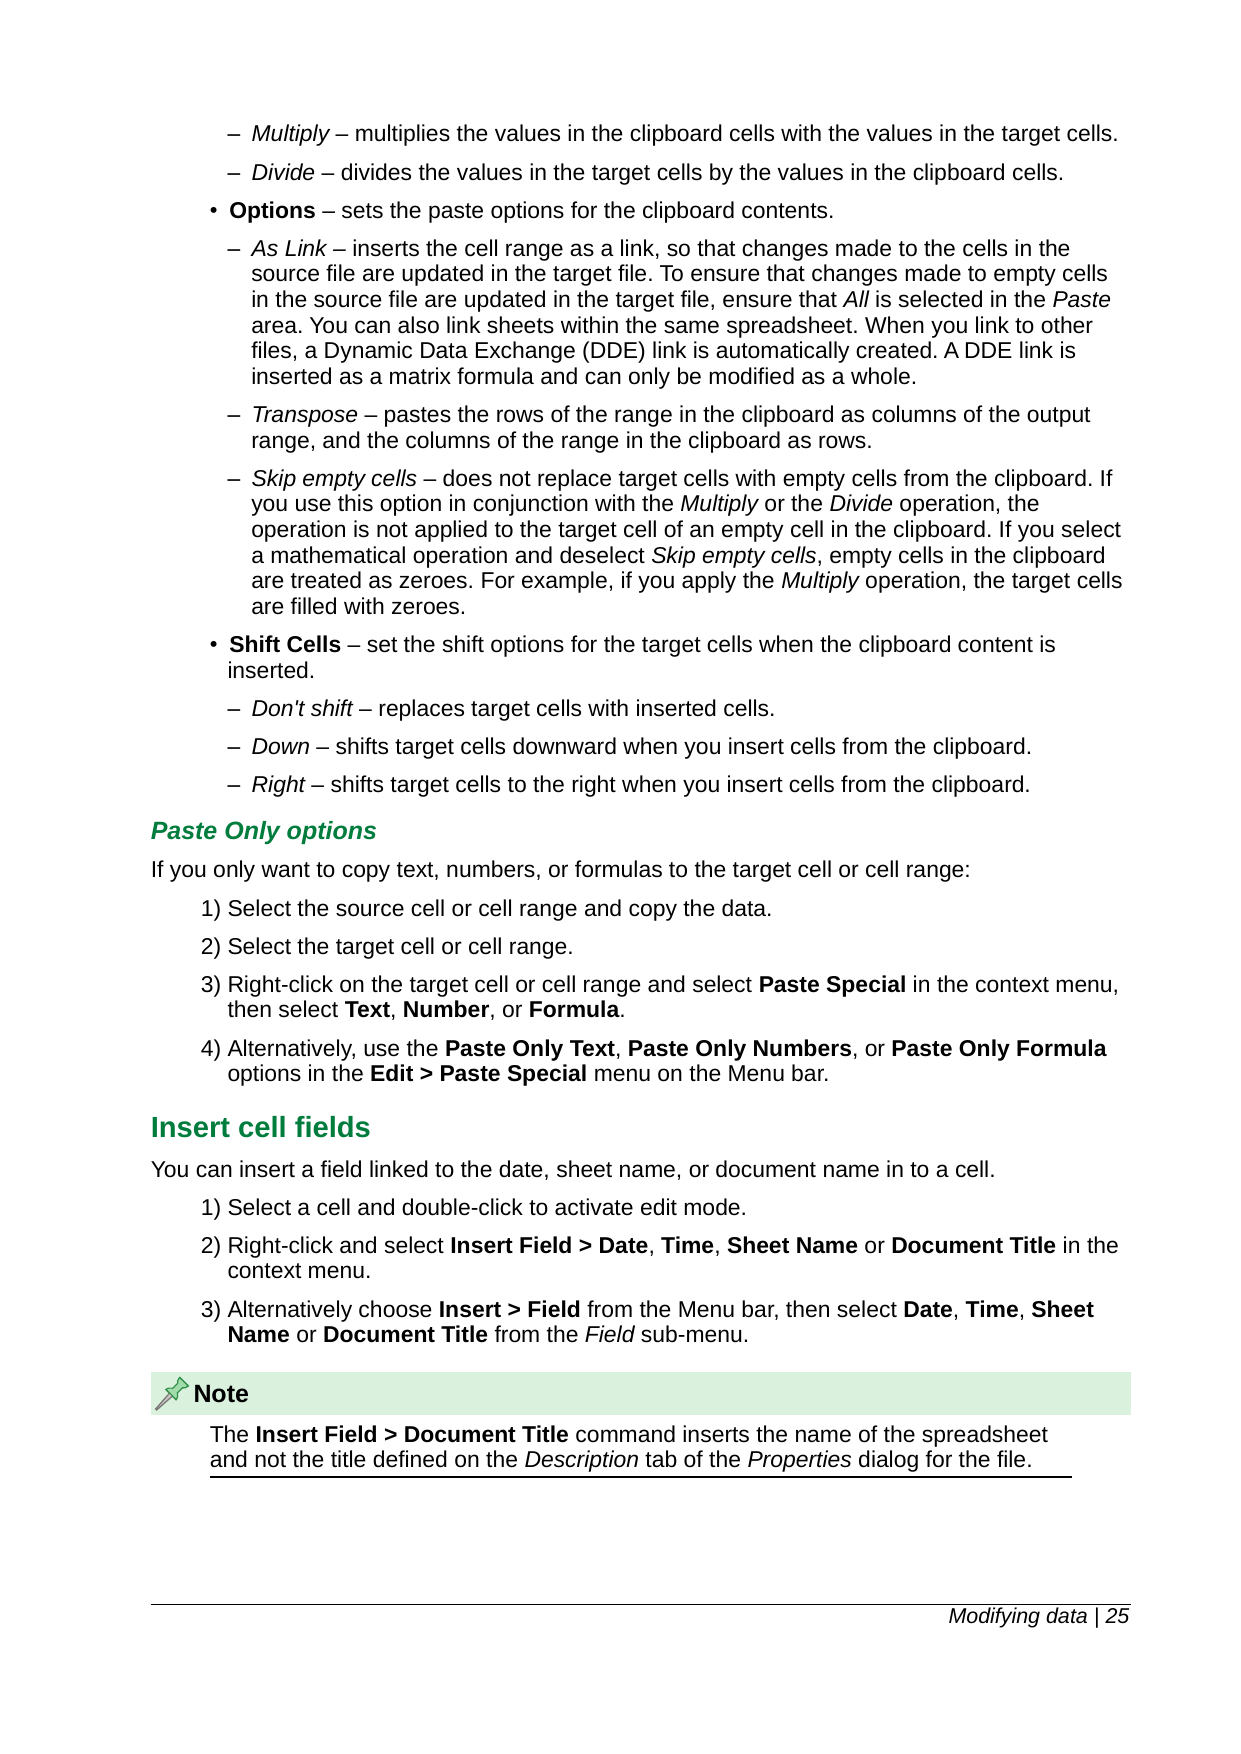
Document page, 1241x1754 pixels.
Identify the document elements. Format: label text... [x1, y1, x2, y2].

list You can insert a field linked to the date, sheet name, or document name in to a cell. [151, 1156, 1131, 1182]
list Right-click and select Insert Field > Date, Time, Sheet Name or Document Title in the context menu. [227, 1232, 1131, 1284]
list Select a cell and double-click to activate edit mode. [227, 1194, 1131, 1220]
list Right-click on the target cell or cell range and select Paste Special in the context menu, then select Text, Number, or Formula. [227, 971, 1131, 1023]
list Alternatively, use the Paste Only Text, Paste Only Numbers, or Paste Only Formula options in the Edit > Paste Special menu on the Menu bar. [227, 1035, 1131, 1086]
list As Link – inserts the cell range as a link, so that changes made to the cells in the source file are updated in the target file. To ensure that changes made to empty cells in the source file are updated in the target file, ensure that All is selected in the Paste area. You can also link sheets within the same spreadsheet. When you link to other files, a Dynamic Data Exchange (DDE) link is automatically created. A DDE link is inserted as a matrix formula and can only be modified as a whole. [227, 235, 1131, 389]
text The Insert Field > Document Title command inserts the name of the spreadsheet and not the title defined on the Description tab of the Properties dialog for the file. [209, 1421, 1072, 1478]
list Alternatively choose Insert > Field from the Menu bar, then select Date, Time, Sheet Name or Document Title from the Field sub‑menu. [227, 1296, 1131, 1347]
list Down – shifts target cells downward when you insert cells from the clipboard. [227, 733, 1131, 759]
list Transpose – pastes the rows of the range in the clipboard as columns of the output range, and the columns of the range in the clipboard as rows. [227, 402, 1131, 453]
list Skip empty cells – does not replace target cells with empty cells from the clipboard. If you use this option in conjunction with the Multiply or the Divide operation, the operation is not applied to the target cell of an empty cell in the clipboard. If you select a mathematical operation and deselect Skip empty cells, empty cells in the clipboard are treated as zeroes. For example, if you apply the Multiply operation, the target cells are filled with zeroes. [227, 465, 1131, 619]
subtitle Insert cell fields [151, 1111, 1131, 1144]
list Select the source cell or cell range and copy the data. [227, 895, 1131, 921]
list Right – shifts target cells to the right when you insert cells from the clipboard. [227, 772, 1131, 797]
subtitle Note [151, 1372, 1131, 1415]
list Multiply – multiplies the values in the clipboard cells with the values in the target cells. [227, 121, 1131, 147]
subtitle Paste Only options [151, 817, 1131, 845]
list Options – sets the paste options for the clipboard contents. [209, 197, 1131, 223]
list Divide – divides the values in the target cells by the values in the clipboard cells. [227, 159, 1131, 185]
list Don't shift – replaces target cells with inserted cells. [227, 695, 1131, 721]
list Shift Cells – set the shift options for the target cells when the clipboard content is inserted. [209, 632, 1131, 683]
list Select the target cell or cell range. [227, 933, 1131, 959]
list If you only want to copy text, numbers, or formulas to the target cell or cell range: [151, 857, 1131, 883]
